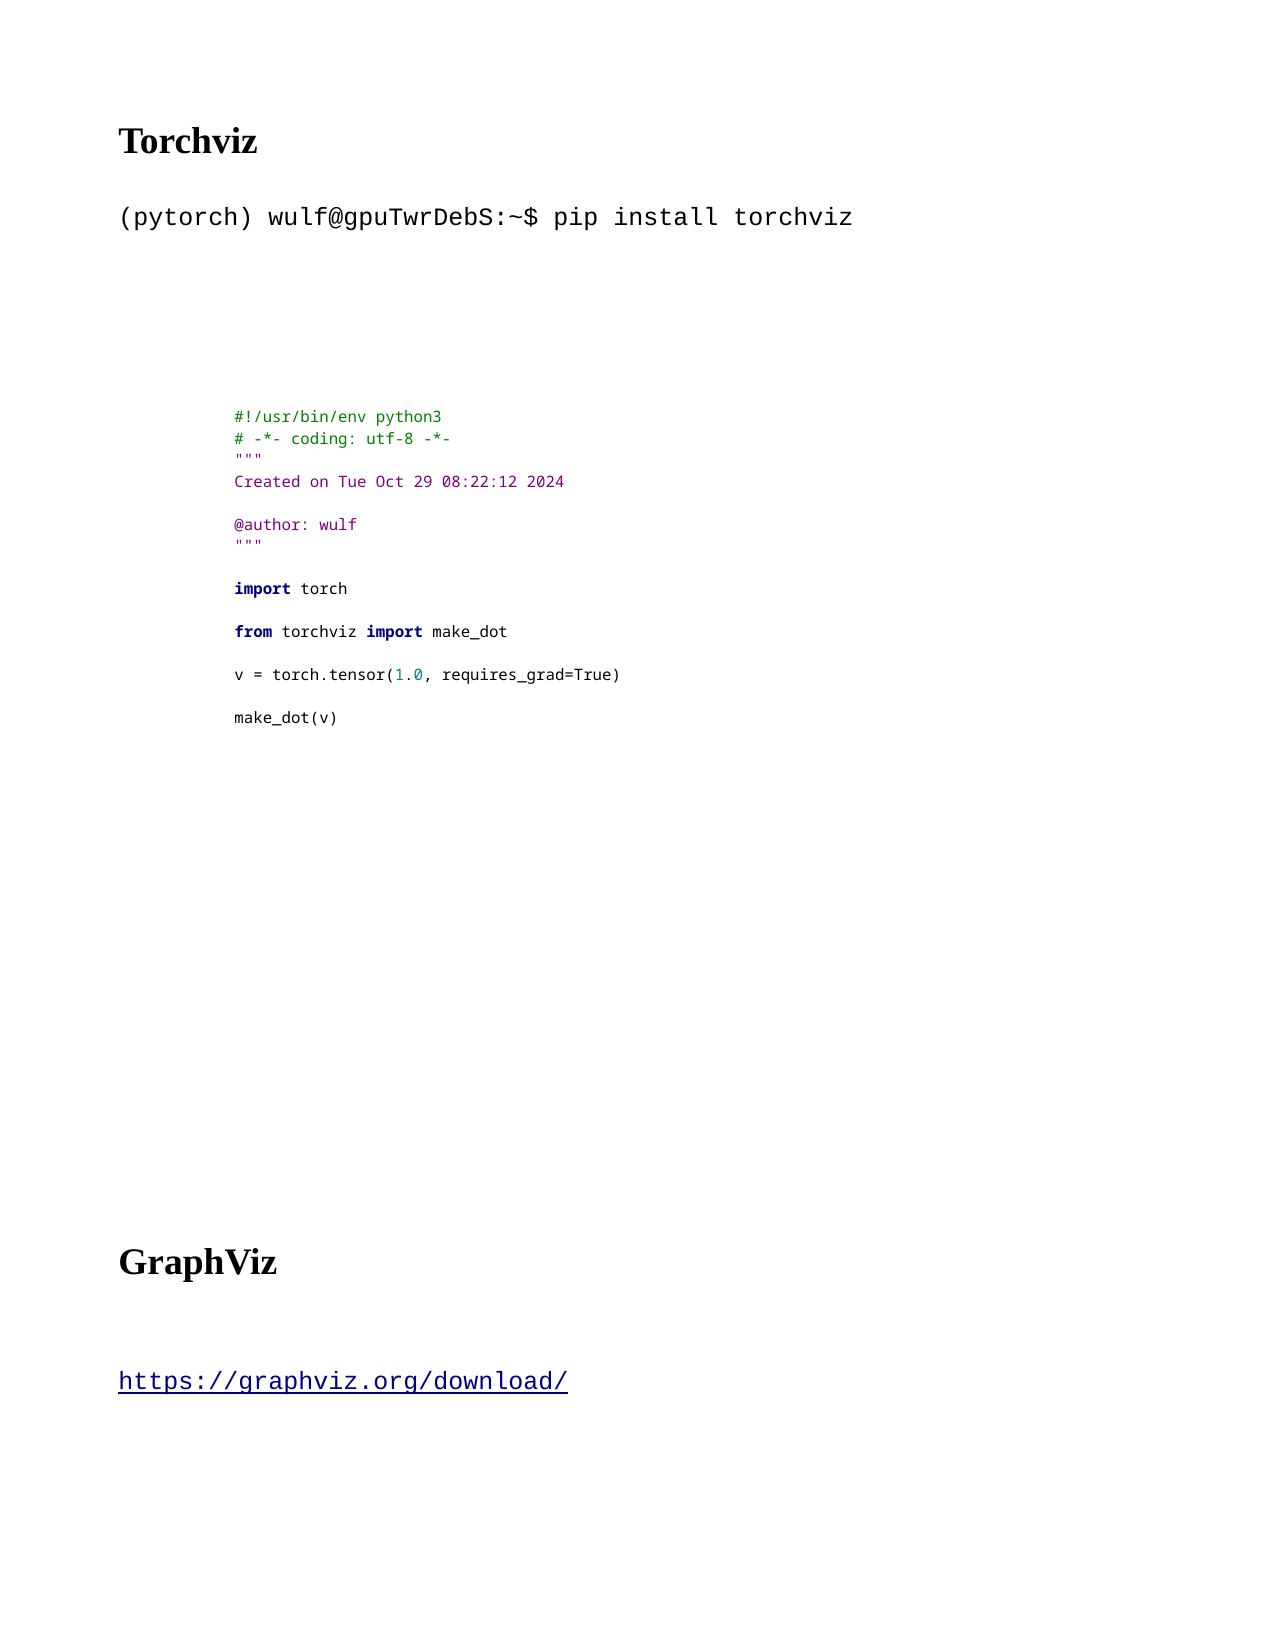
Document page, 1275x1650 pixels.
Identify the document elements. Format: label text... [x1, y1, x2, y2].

text https://graphviz.org/download/ [118, 1369, 1157, 1397]
text GraphViz [118, 1239, 1157, 1283]
text Torchviz [118, 118, 1157, 161]
text (pytorch) wulf@gpuTwrDebS:~$ pip install torchviz [118, 204, 1157, 233]
